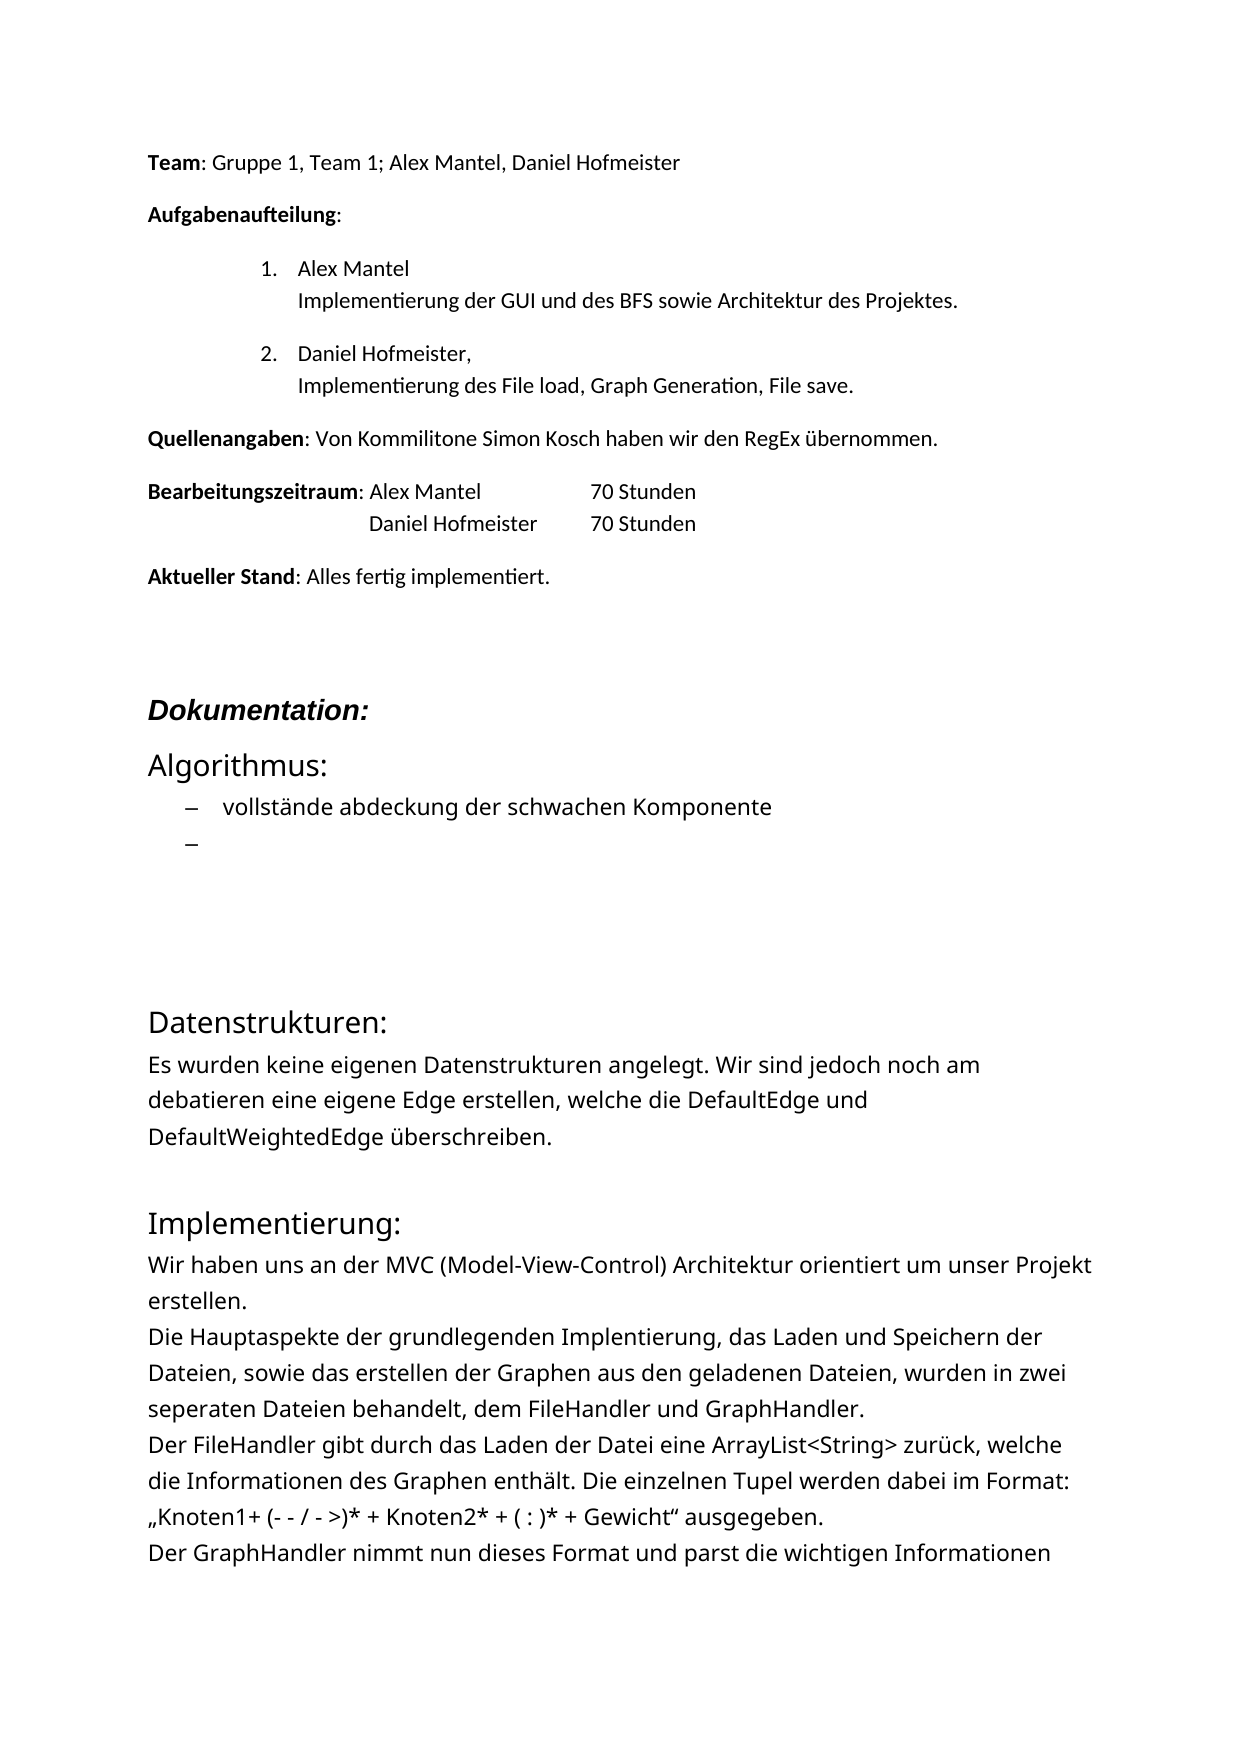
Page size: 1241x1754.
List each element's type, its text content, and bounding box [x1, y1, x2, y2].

text Implementierung: [148, 1203, 1093, 1243]
list Alex Mantel Implementierung der GUI und des BFS sowie Architektur des Projektes. [260, 254, 1093, 314]
list vollstände abdeckung der schwachen Komponente [185, 791, 1093, 822]
subtitle Dokumentation: [148, 693, 1093, 727]
text Datenstrukturen: [148, 1002, 1093, 1042]
text Wir haben uns an der MVC (Model-View-Control) Architektur orientiert um unser Projekt erstellen. [148, 1249, 1093, 1316]
text Quellenangaben: Von Kommilitone Simon Kosch haben wir den RegEx übernommen. [148, 424, 1093, 452]
text Algorithmus: [148, 744, 1093, 785]
text Aktueller Stand: Alles fertig implementiert. [148, 562, 1093, 590]
text Der FileHandler gibt durch das Laden der Datei eine ArrayList<String> zurück, welche die Informationen des Graphen enthält. Die einzelnen Tupel werden dabei im Format: „Knoten1+ (- - / - >)* + Knoten2* + ( : )* + Gewicht“ ausgegeben. Der GraphHandler nimmt nun dieses Format und parst die wichtigen Informationen [148, 1429, 1093, 1568]
text Team: Gruppe 1, Team 1; Alex Mantel, Daniel Hofmeister [148, 148, 1093, 176]
text Aufgabenaufteilung: [148, 201, 1093, 229]
list Daniel Hofmeister, Implementierung des File load, Graph Generation, File save. [260, 339, 1093, 399]
text Bearbeitungszeitraum: Alex Mantel 70 Stunden Daniel Hofmeister 70 Stunden [148, 477, 1093, 537]
text Die Hauptaspekte der grundlegenden Implentierung, das Laden und Speichern der Dateien, sowie das erstellen der Graphen aus den geladenen Dateien, wurden in zwei seperaten Dateien behandelt, dem FileHandler und GraphHandler. [148, 1321, 1093, 1424]
text Es wurden keine eigenen Datenstrukturen angelegt. Wir sind jedoch noch am debatieren eine eigene Edge erstellen, welche die DefaultEdge und DefaultWeightedEdge überschreiben. [148, 1048, 1093, 1152]
